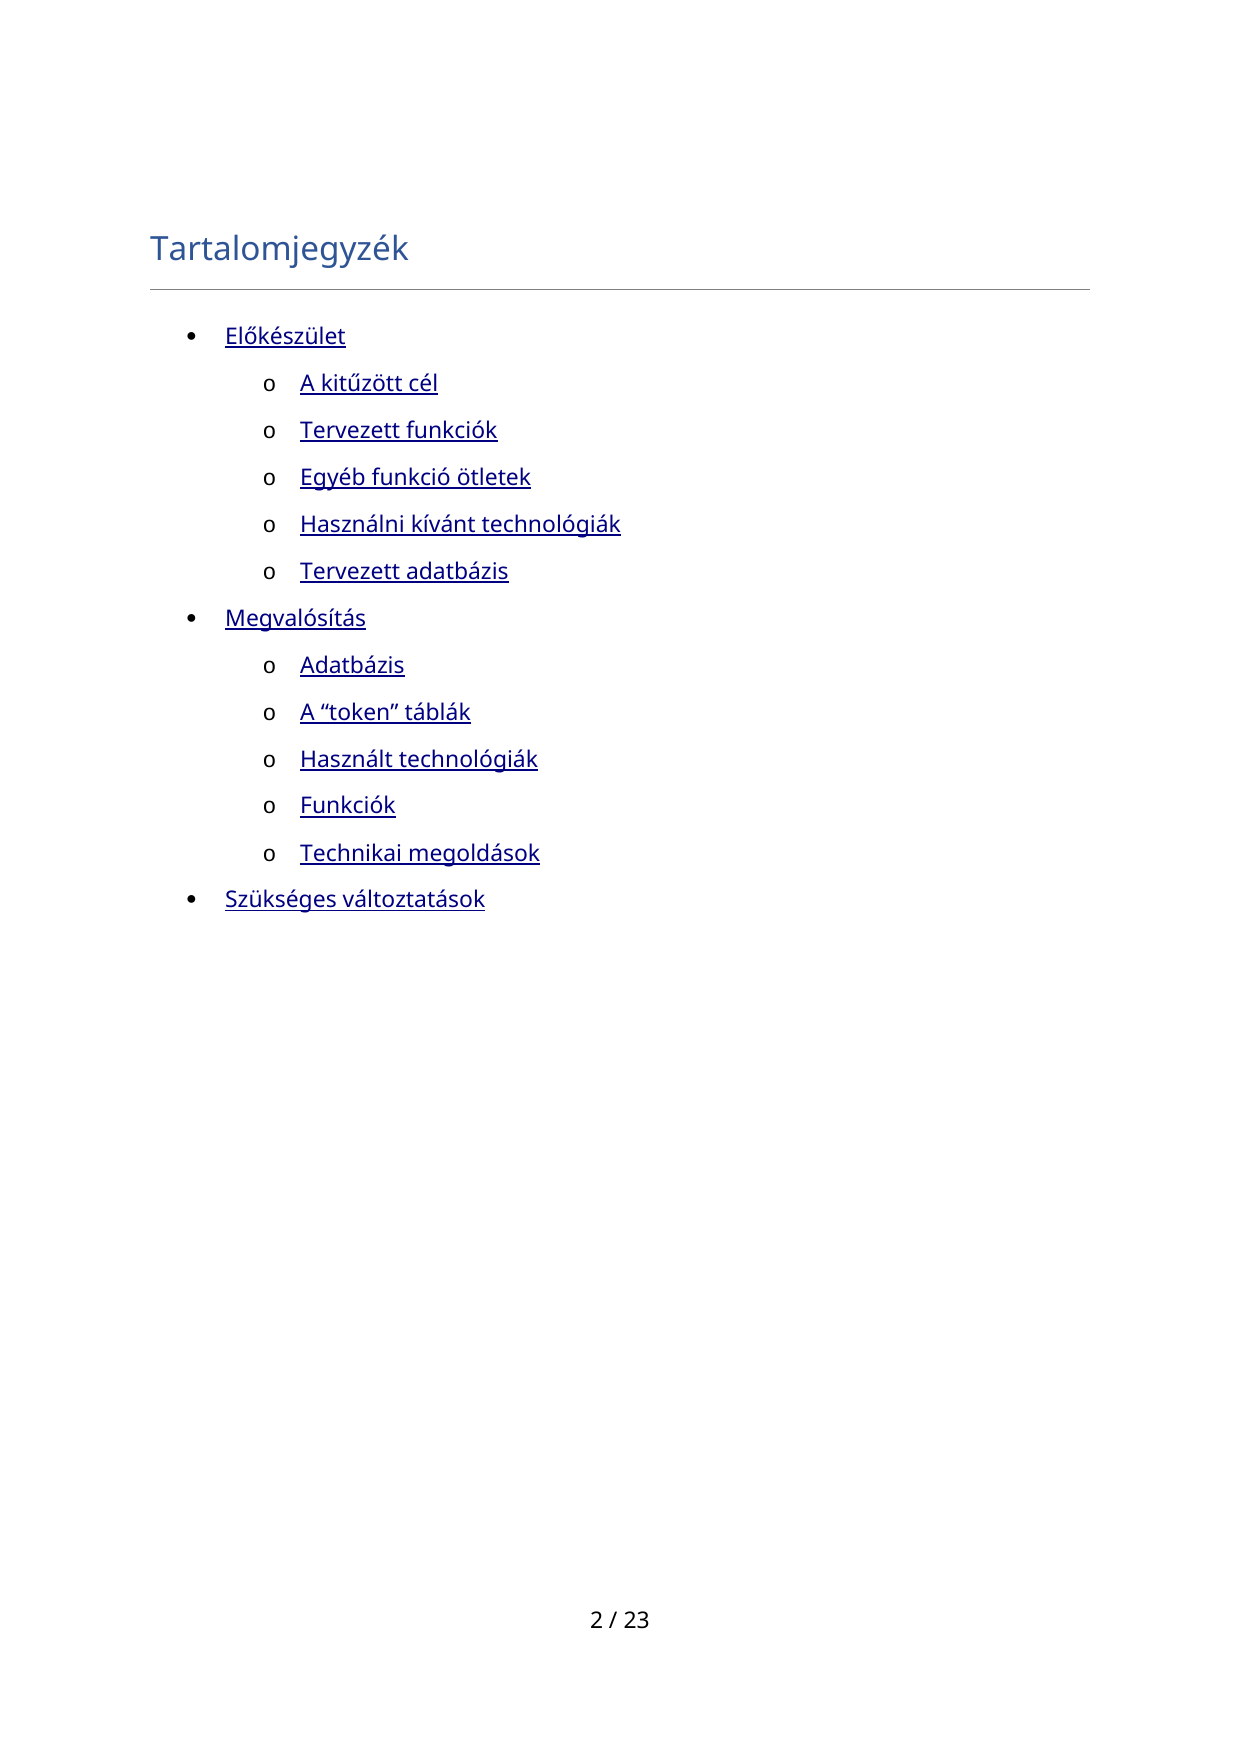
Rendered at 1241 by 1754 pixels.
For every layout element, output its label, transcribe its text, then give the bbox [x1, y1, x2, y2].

list Előkészület [187, 320, 1090, 351]
list Használni kívánt technológiák [262, 508, 1090, 539]
list Egyéb funkció ötletek [262, 461, 1090, 492]
list Adatbázis [262, 648, 1090, 680]
list A kitűzött cél [262, 367, 1090, 398]
list Tervezett adatbázis [262, 555, 1090, 586]
list Használt technológiák [262, 742, 1090, 774]
list Tervezett funkciók [262, 414, 1090, 445]
list A “token” táblák [262, 696, 1090, 727]
subtitle Tartalomjegyzék [150, 225, 1090, 271]
list Szükséges változtatások [187, 883, 1090, 915]
list Funkciók [262, 789, 1090, 821]
list Technikai megoldások [262, 836, 1090, 868]
list Megvalósítás [187, 602, 1090, 633]
